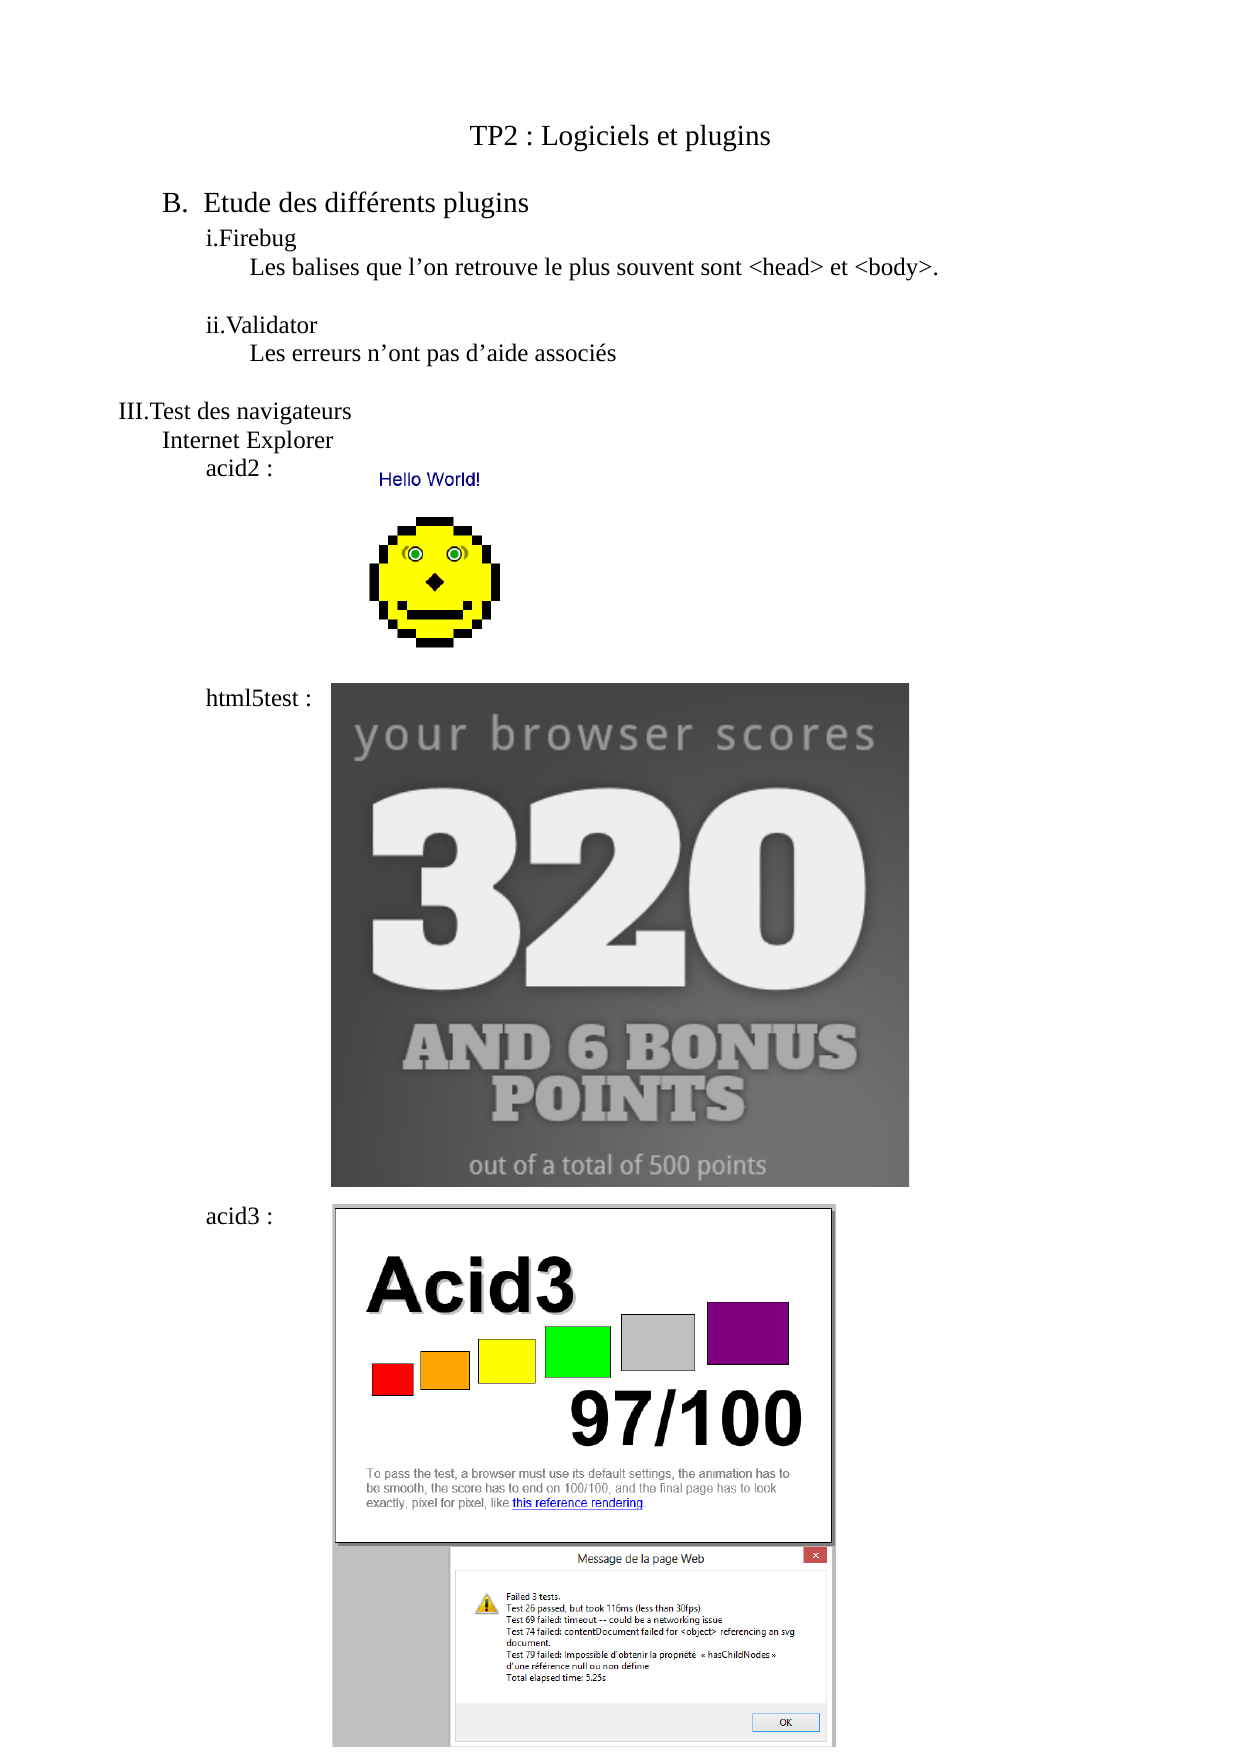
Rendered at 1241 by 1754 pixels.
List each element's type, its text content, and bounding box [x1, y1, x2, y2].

text ii.Validator [118, 310, 1122, 338]
picture [332, 1204, 837, 1747]
text Les balises que l’on retrouve le plus souvent sont <head> et <body>. [118, 252, 1122, 281]
text acid2 : [118, 453, 1122, 482]
text html5test : [118, 683, 331, 712]
text acid3 : [118, 1201, 1122, 1230]
text TP2 : Logiciels et plugins [118, 118, 1122, 152]
text i.Firebug [118, 219, 1122, 252]
picture [331, 683, 910, 1187]
text Internet Explorer [118, 425, 1122, 453]
text [910, 683, 1122, 712]
text III.Test des navigateurs [118, 396, 1122, 425]
text Les erreurs n’ont pas d’aide associés [118, 338, 1122, 367]
picture [334, 465, 528, 665]
text B. Etude des différents plugins [118, 185, 1122, 219]
